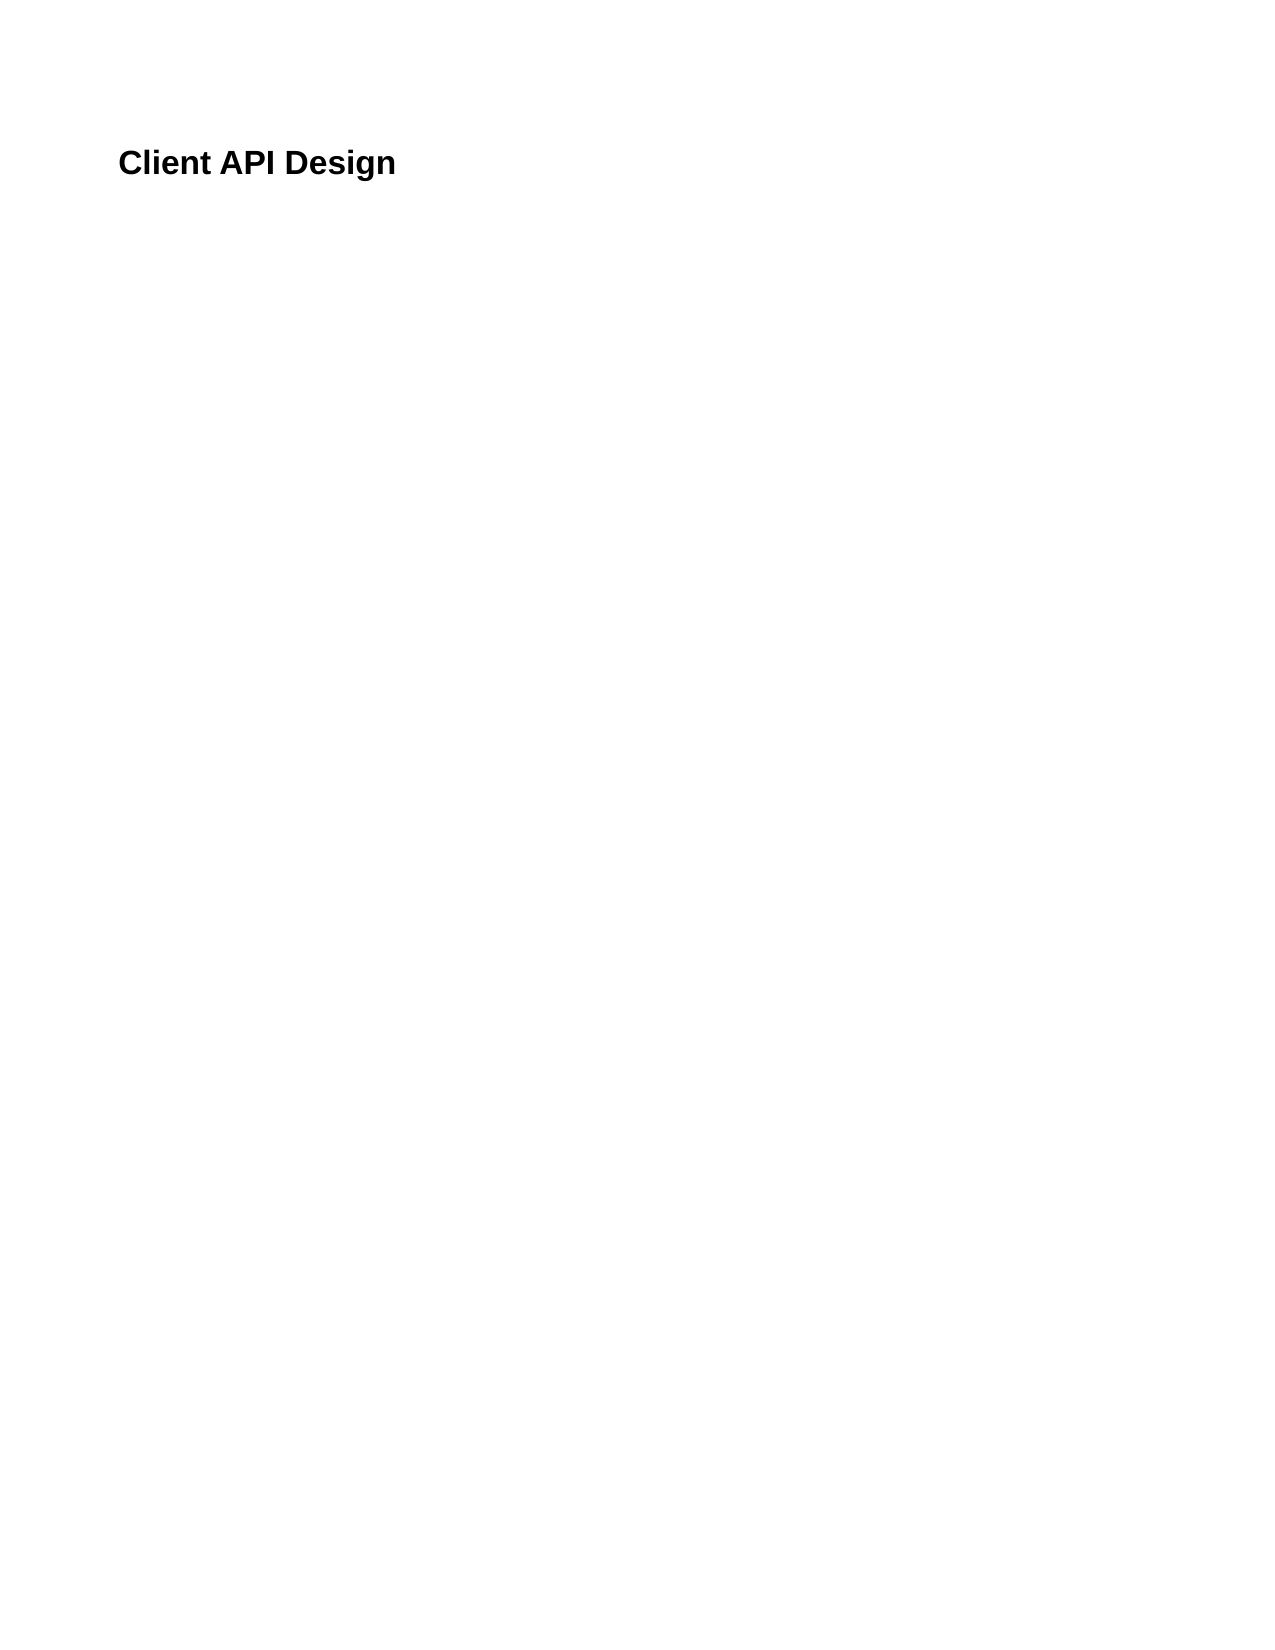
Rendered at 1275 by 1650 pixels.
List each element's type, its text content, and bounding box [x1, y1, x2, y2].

subtitle Client API Design [118, 143, 1157, 182]
